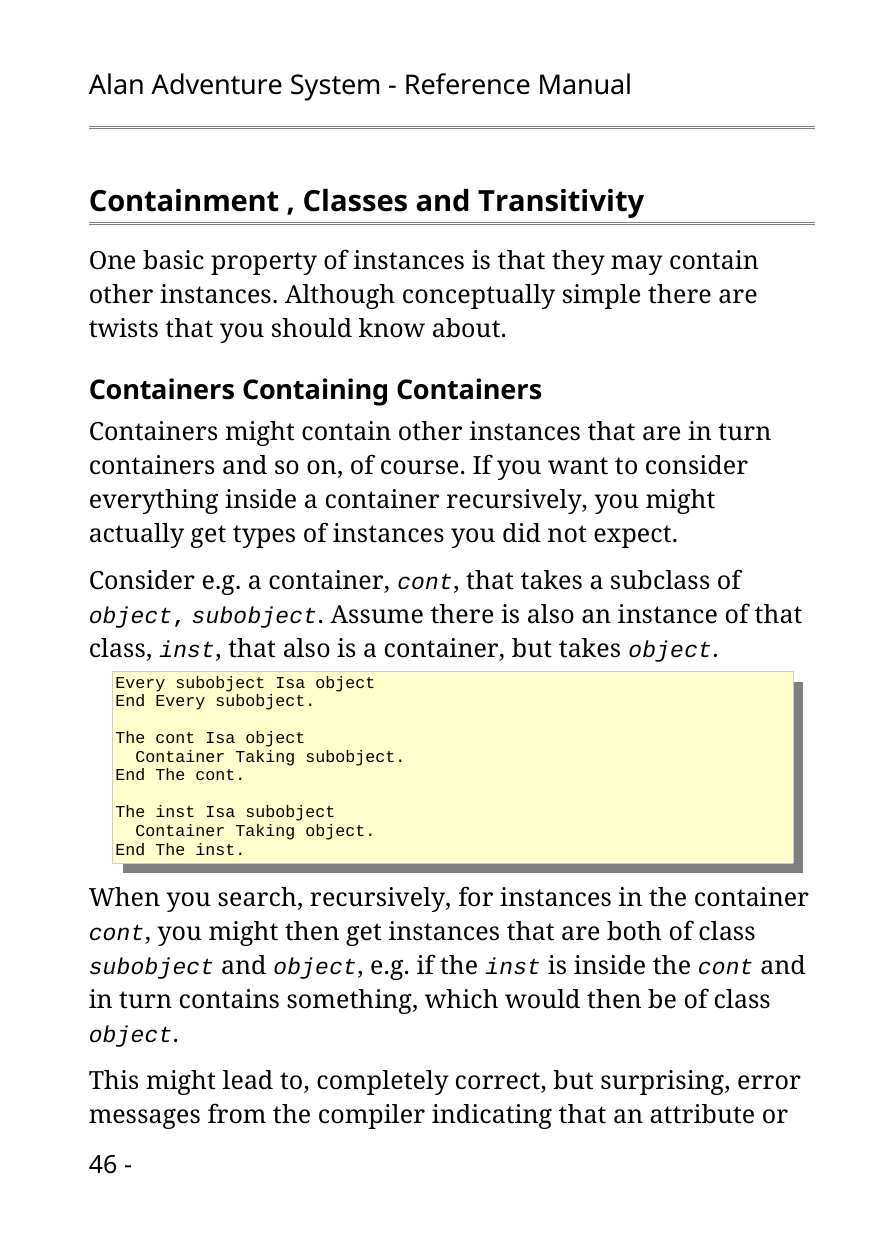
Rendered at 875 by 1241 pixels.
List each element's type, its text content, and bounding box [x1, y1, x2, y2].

text When you search, recursively, for instances in the container cont, you might then get instances that are both of class subobject and object, e.g. if the inst is inside the cont and in turn contains something, which would then be of class object. [88, 880, 815, 1050]
text End Every subobject. [113, 690, 793, 708]
text Containers might contain other instances that are in turn containers and so on, of course. If you want to consider everything inside a container recursively, you might actually get types of instances you did not expect. [88, 414, 815, 550]
text Container Taking object. [113, 820, 793, 838]
text The inst Isa subobject [113, 801, 793, 820]
text The cont Isa object [113, 727, 793, 746]
text One basic property of instances is that they may contain other instances. Although conceptually simple there are twists that you should know about. [88, 243, 815, 345]
text End The inst. [113, 838, 793, 863]
subtitle Containers Containing Containers [88, 370, 815, 407]
text Consider e.g. a container, cont, that takes a subclass of object, subobject. Assume there is also an instance of that class, inst, that also is a container, but takes object. [88, 563, 815, 665]
text This might lead to, completely correct, but surprising, error messages from the compiler indicating that an attribute or [88, 1063, 815, 1131]
text Every subobject Isa object [113, 672, 793, 690]
text Container Taking subobject. [113, 746, 793, 764]
text End The cont. [113, 764, 793, 783]
subtitle Containment , Classes and Transitivity [88, 180, 815, 224]
